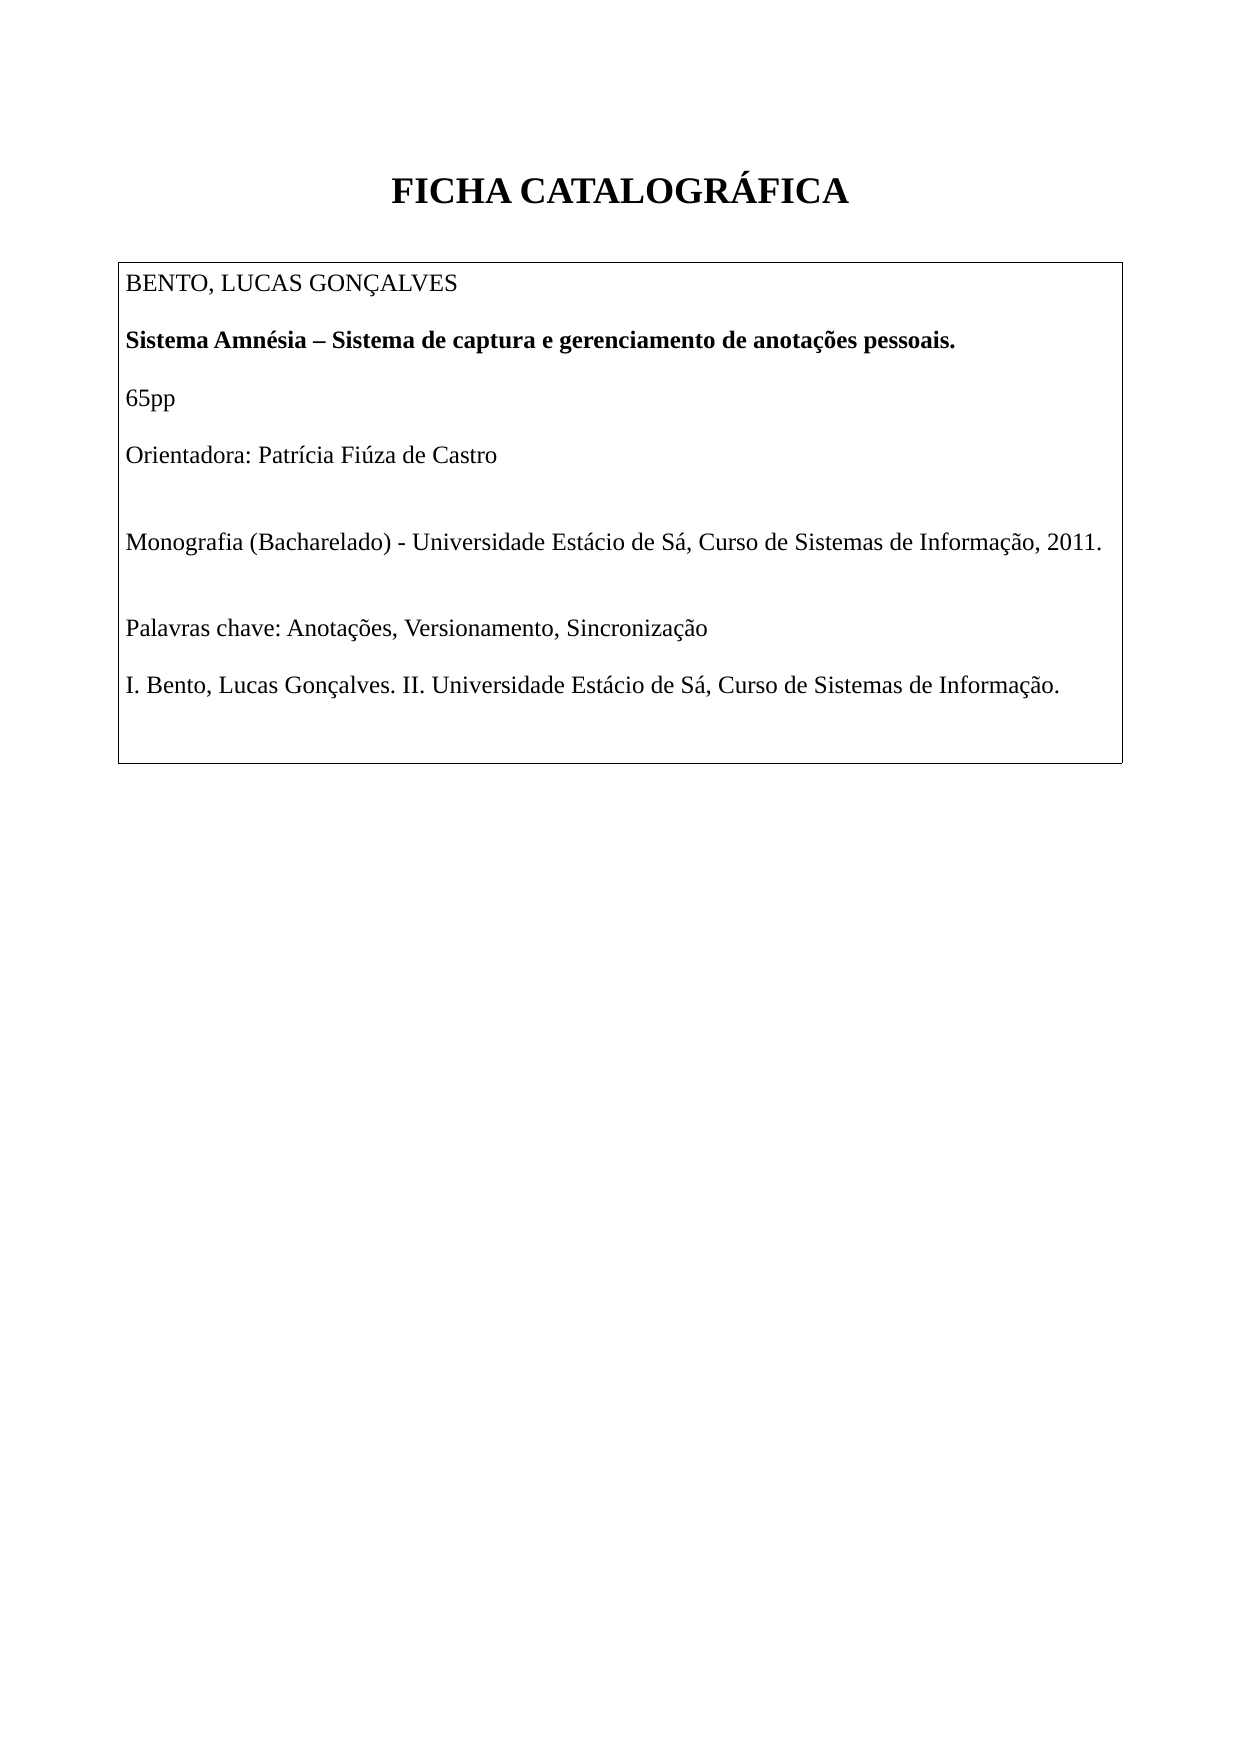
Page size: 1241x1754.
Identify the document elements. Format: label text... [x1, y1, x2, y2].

subtitle FICHA CATALOGRÁFICA [118, 168, 1122, 211]
table_header BENTO, LUCAS GONÇALVES Sistema Amnésia – Sistema de captura e gerenciamento de anotações pessoais. 65pp Orientadora: Patrícia Fiúza de Castro Monografia (Bacharelado) - Universidade Estácio de Sá, Curso de Sistemas de Informação, 2011. Palavras chave: Anotações, Versionamento, Sincronização I. Bento, Lucas Gonçalves. II. Universidade Estácio de Sá, Curso de Sistemas de Informação. [119, 263, 1122, 762]
